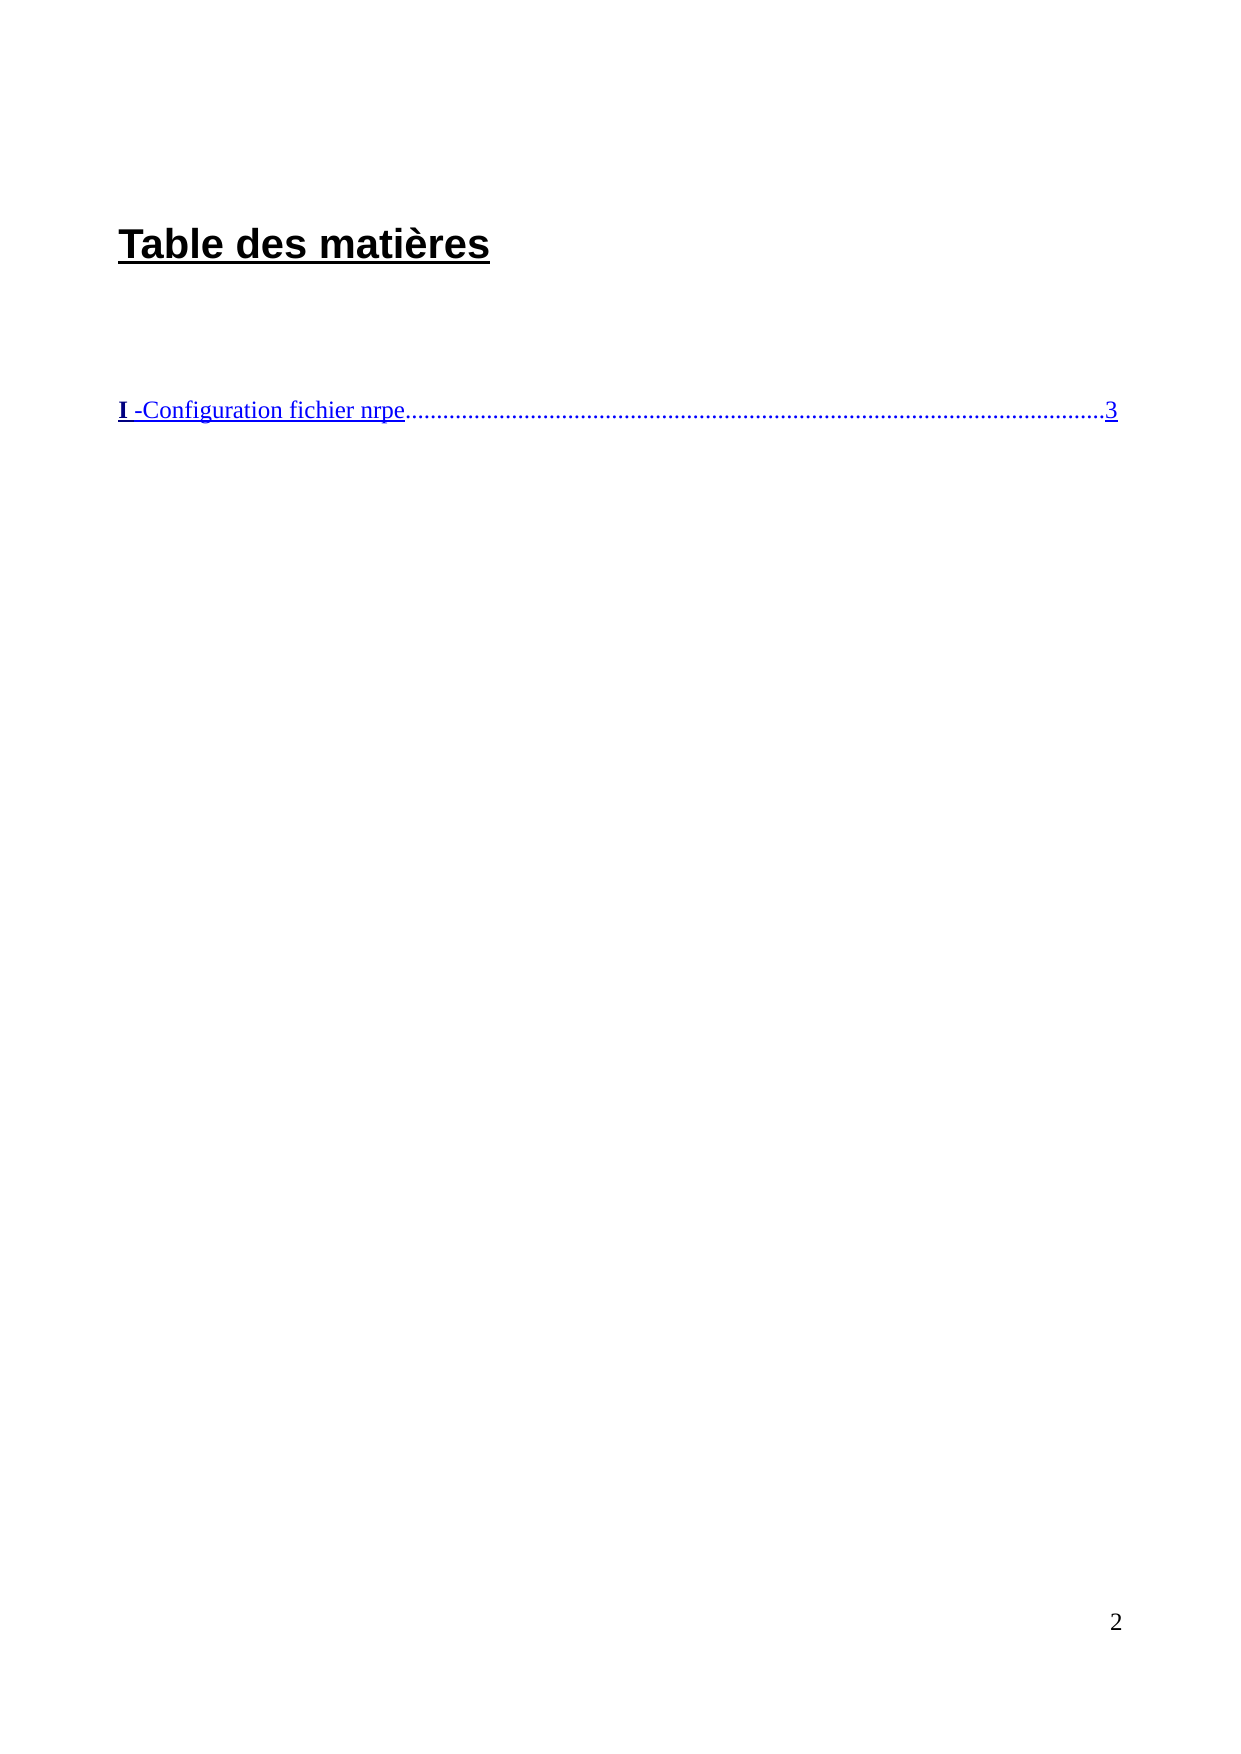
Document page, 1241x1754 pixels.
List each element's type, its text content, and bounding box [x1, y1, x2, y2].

text I -Configuration fichier nrpe................................................................................................................3 [118, 395, 1122, 424]
text Table des matières [118, 220, 1122, 268]
